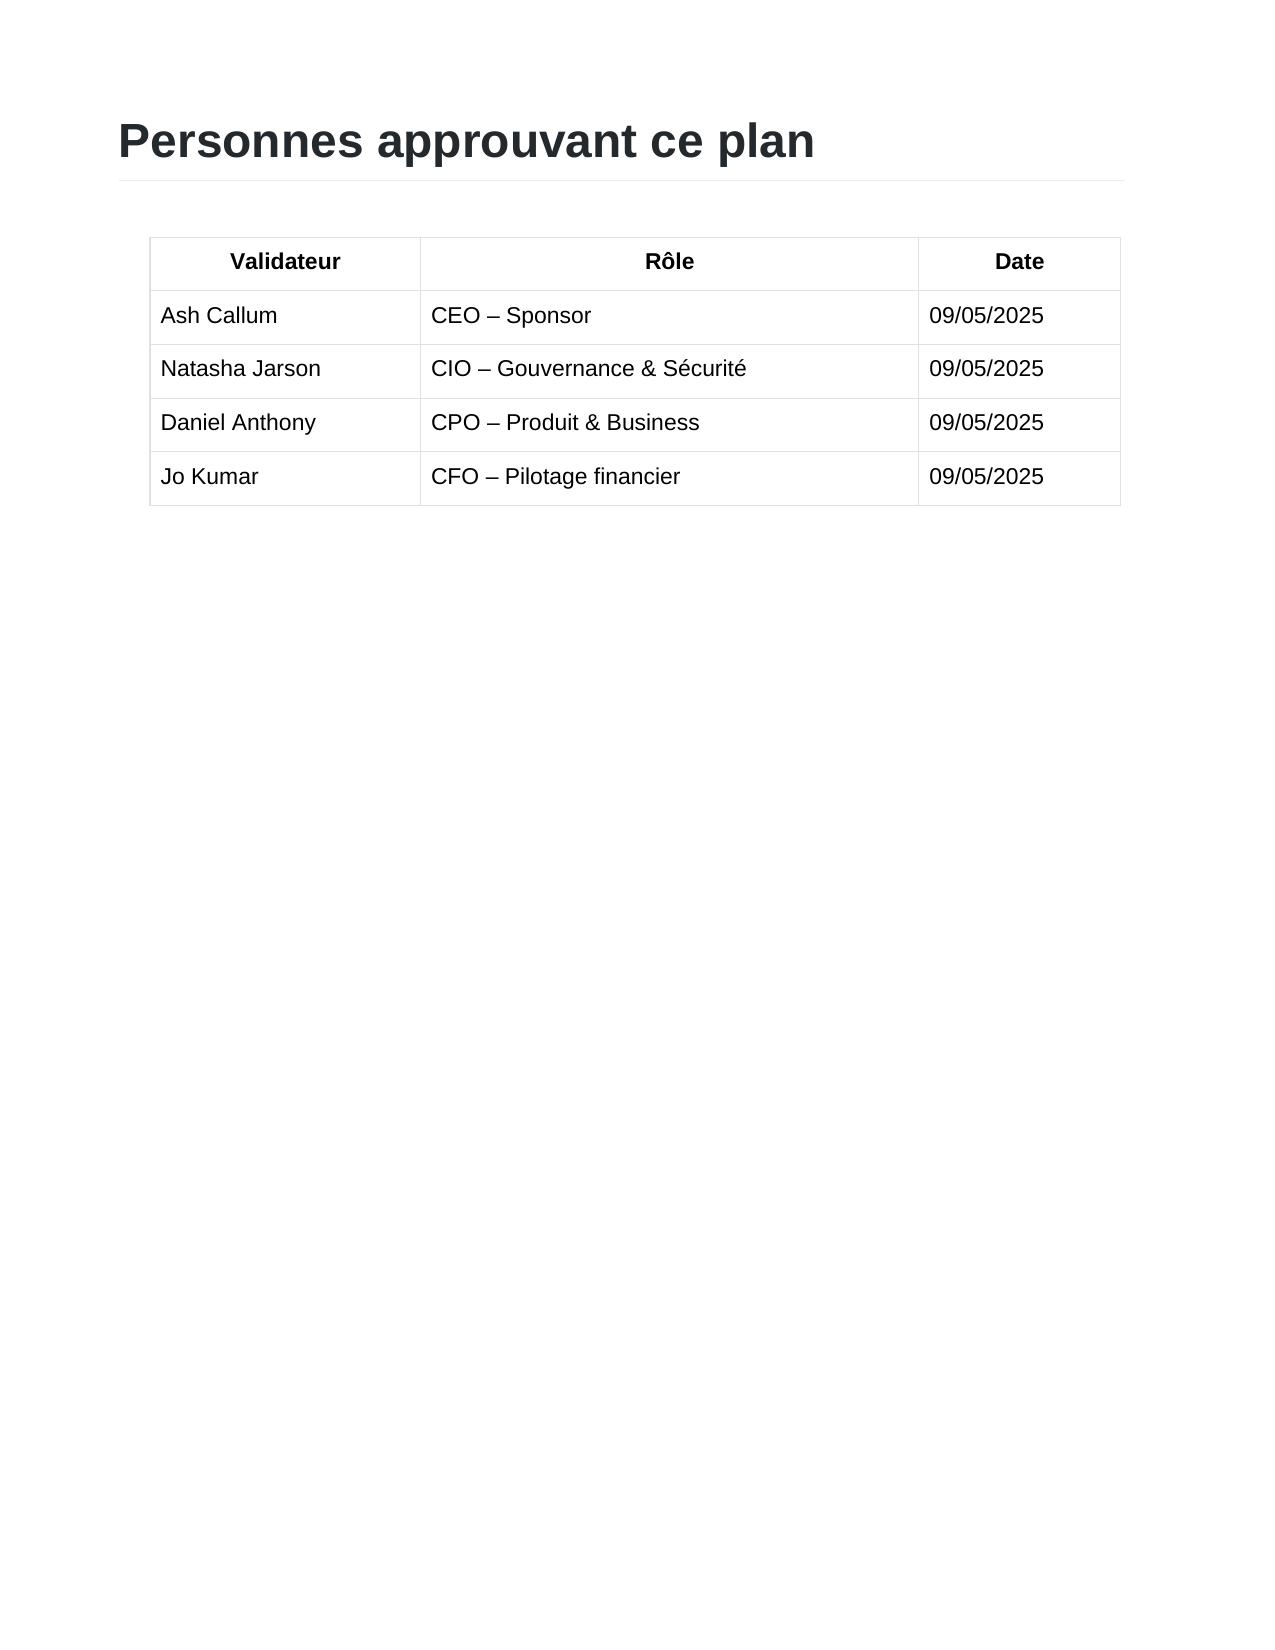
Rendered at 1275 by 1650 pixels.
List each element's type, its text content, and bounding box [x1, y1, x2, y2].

table_header Validateur [151, 238, 420, 290]
table_cell Jo Kumar [151, 452, 420, 505]
table_cell CFO – Pilotage financier [421, 452, 918, 505]
table_cell 09/05/2025 [919, 452, 1120, 505]
table_cell CPO – Produit & Business [421, 399, 918, 451]
table_cell Daniel Anthony [151, 399, 420, 451]
table_header Rôle [421, 238, 918, 290]
table_cell Natasha Jarson [151, 345, 420, 397]
subtitle Personnes approuvant ce plan [119, 112, 1125, 180]
table_header Date [919, 238, 1120, 290]
table_cell 09/05/2025 [919, 399, 1120, 451]
table_cell Ash Callum [151, 291, 420, 344]
table_cell 09/05/2025 [919, 291, 1120, 344]
table_cell CIO – Gouvernance & Sécurité [421, 345, 918, 397]
table_cell CEO – Sponsor [421, 291, 918, 344]
table_cell 09/05/2025 [919, 345, 1120, 397]
